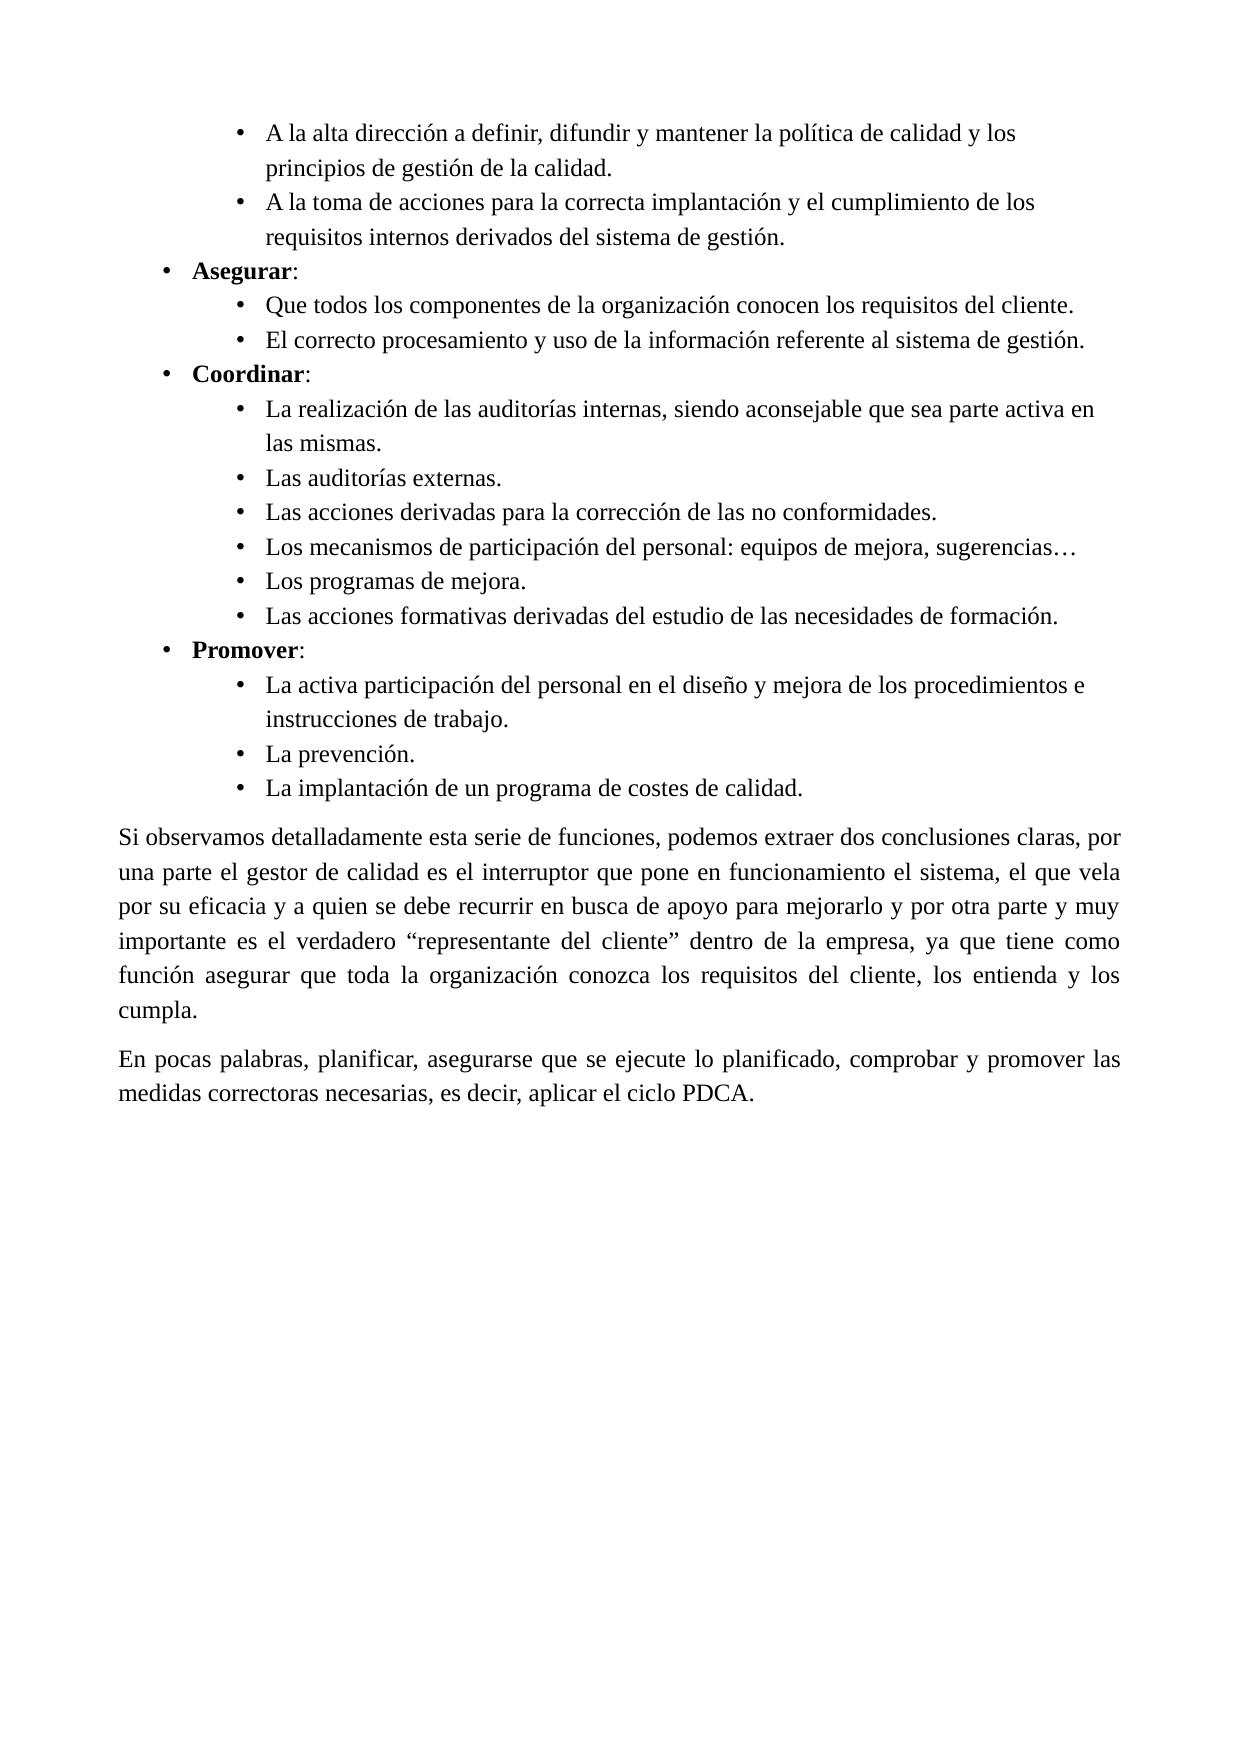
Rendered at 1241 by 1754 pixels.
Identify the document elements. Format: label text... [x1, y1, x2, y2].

list Las acciones derivadas para la corrección de las no conformidades. [236, 497, 1122, 526]
list La implantación de un programa de costes de calidad. [236, 773, 1122, 802]
list A la toma de acciones para la correcta implantación y el cumplimiento de los requisitos internos derivados del sistema de gestión. [236, 187, 1122, 250]
list La realización de las auditorías internas, siendo aconsejable que sea parte activa en las mismas. [236, 394, 1122, 457]
list Asegurar: [162, 256, 1122, 285]
list Los mecanismos de participación del personal: equipos de mejora, sugerencias… [236, 532, 1122, 561]
list Coordinar: [162, 359, 1122, 388]
list Las auditorías externas. [236, 463, 1122, 492]
list La prevención. [236, 739, 1122, 767]
list A la alta dirección a definir, difundir y mantener la política de calidad y los principios de gestión de la calidad. [236, 118, 1122, 181]
text Si observamos detalladamente esta serie de funciones, podemos extraer dos conclusiones claras, por una parte el gestor de calidad es el interruptor que pone en funcionamiento el sistema, el que vela por su eficacia y a quien se debe recurrir en busca de apoyo para mejorarlo y por otra parte y muy importante es el verdadero “representante del cliente” dentro de la empresa, ya que tiene como función asegurar que toda la organización conozca los requisitos del cliente, los entienda y los cumpla. [118, 822, 1122, 1023]
text En pocas palabras, planificar, asegurarse que se ejecute lo planificado, comprobar y promover las medidas correctoras necesarias, es decir, aplicar el ciclo PDCA. [118, 1044, 1122, 1107]
list Las acciones formativas derivadas del estudio de las necesidades de formación. [236, 601, 1122, 629]
list El correcto procesamiento y uso de la información referente al sistema de gestión. [236, 325, 1122, 354]
list Que todos los componentes de la organización conocen los requisitos del cliente. [236, 291, 1122, 319]
list Los programas de mejora. [236, 566, 1122, 595]
list La activa participación del personal en el diseño y mejora de los procedimientos e instrucciones de trabajo. [236, 670, 1122, 733]
list Promover: [162, 635, 1122, 664]
